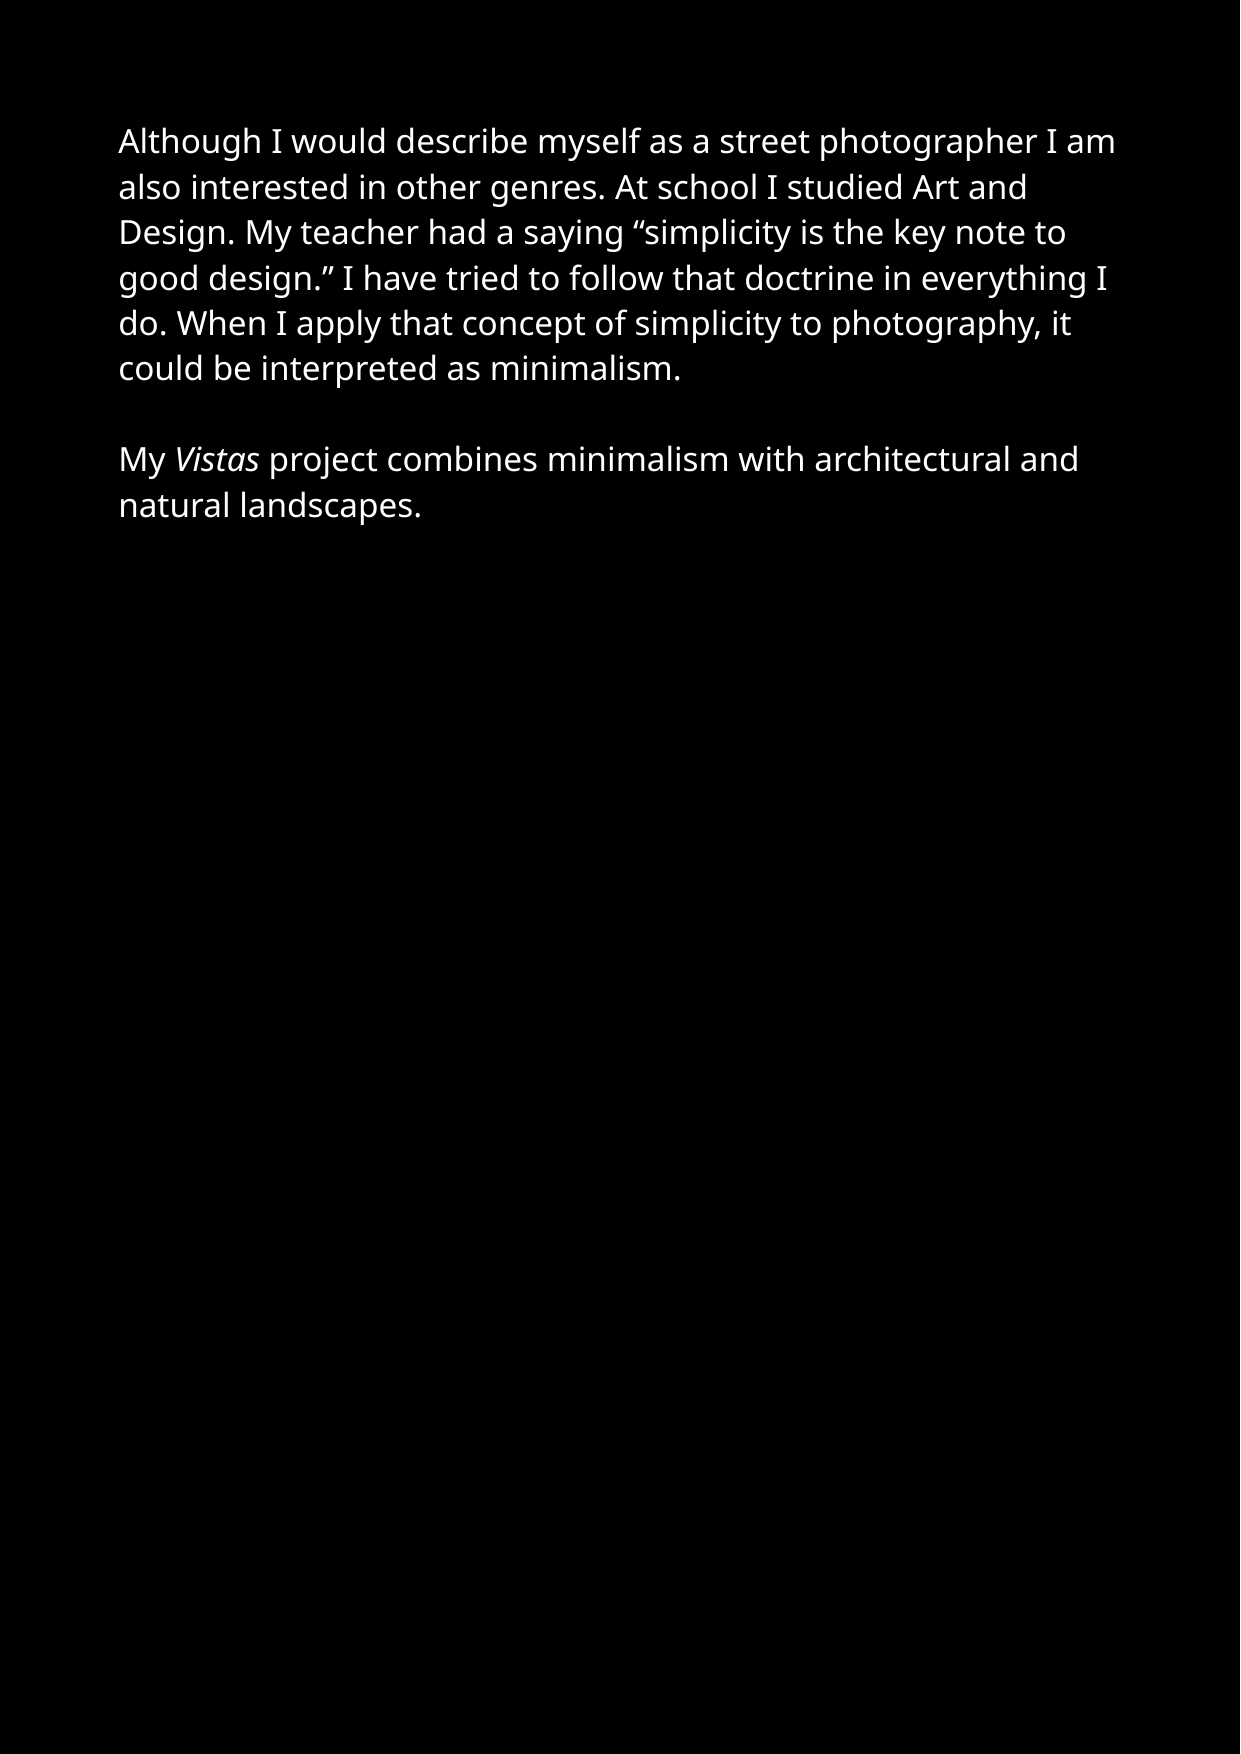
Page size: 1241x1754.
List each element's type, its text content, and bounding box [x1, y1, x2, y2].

text Although I would describe myself as a street photographer I am also interested in other genres. At school I studied Art and Design. My teacher had a saying “simplicity is the key note to good design.” I have tried to follow that doctrine in everything I do. When I apply that concept of simplicity to photography, it could be interpreted as minimalism. [118, 118, 1122, 391]
text My Vistas project combines minimalism with architectural and natural landscapes. [118, 436, 1122, 527]
